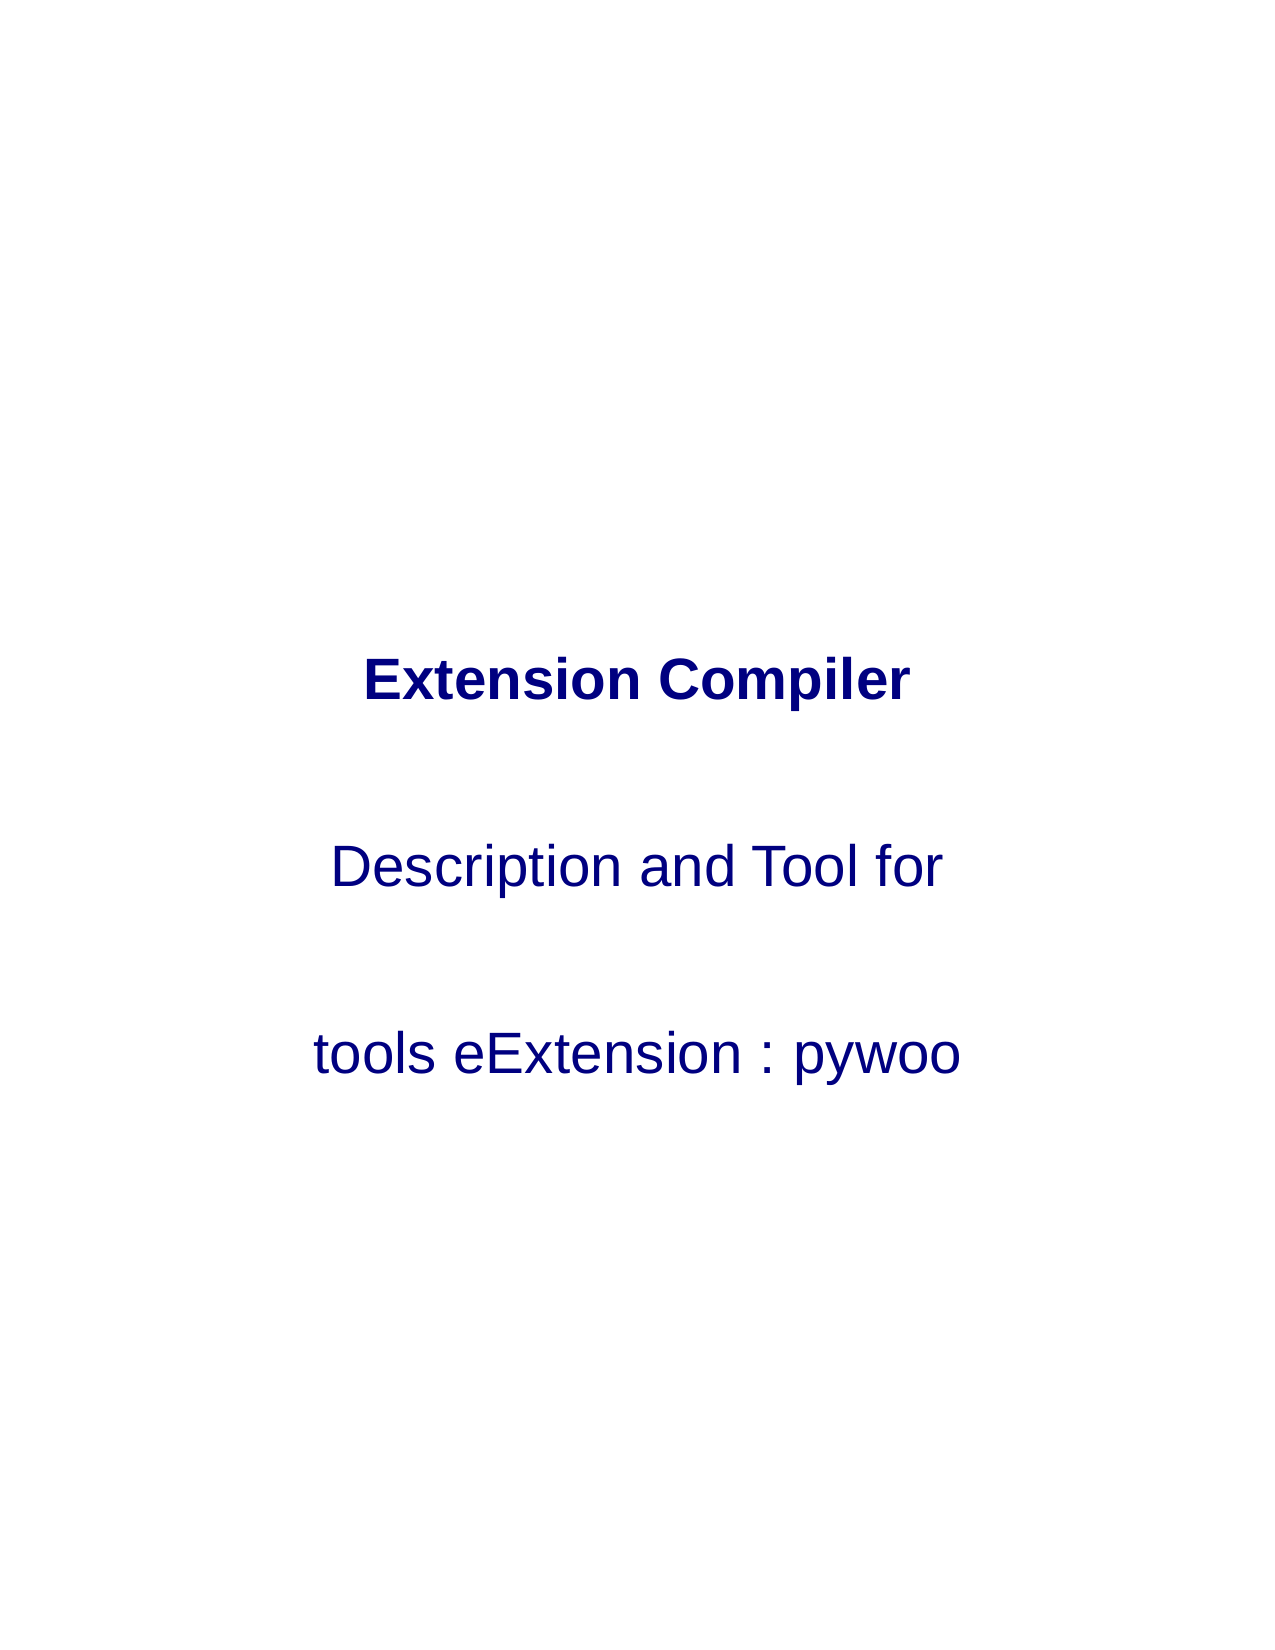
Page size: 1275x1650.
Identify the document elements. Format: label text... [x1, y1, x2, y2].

text Extension Compiler [153, 647, 1121, 712]
text Description and Tool for [153, 833, 1121, 899]
text tools eExtension : pywoo [153, 1020, 1121, 1086]
